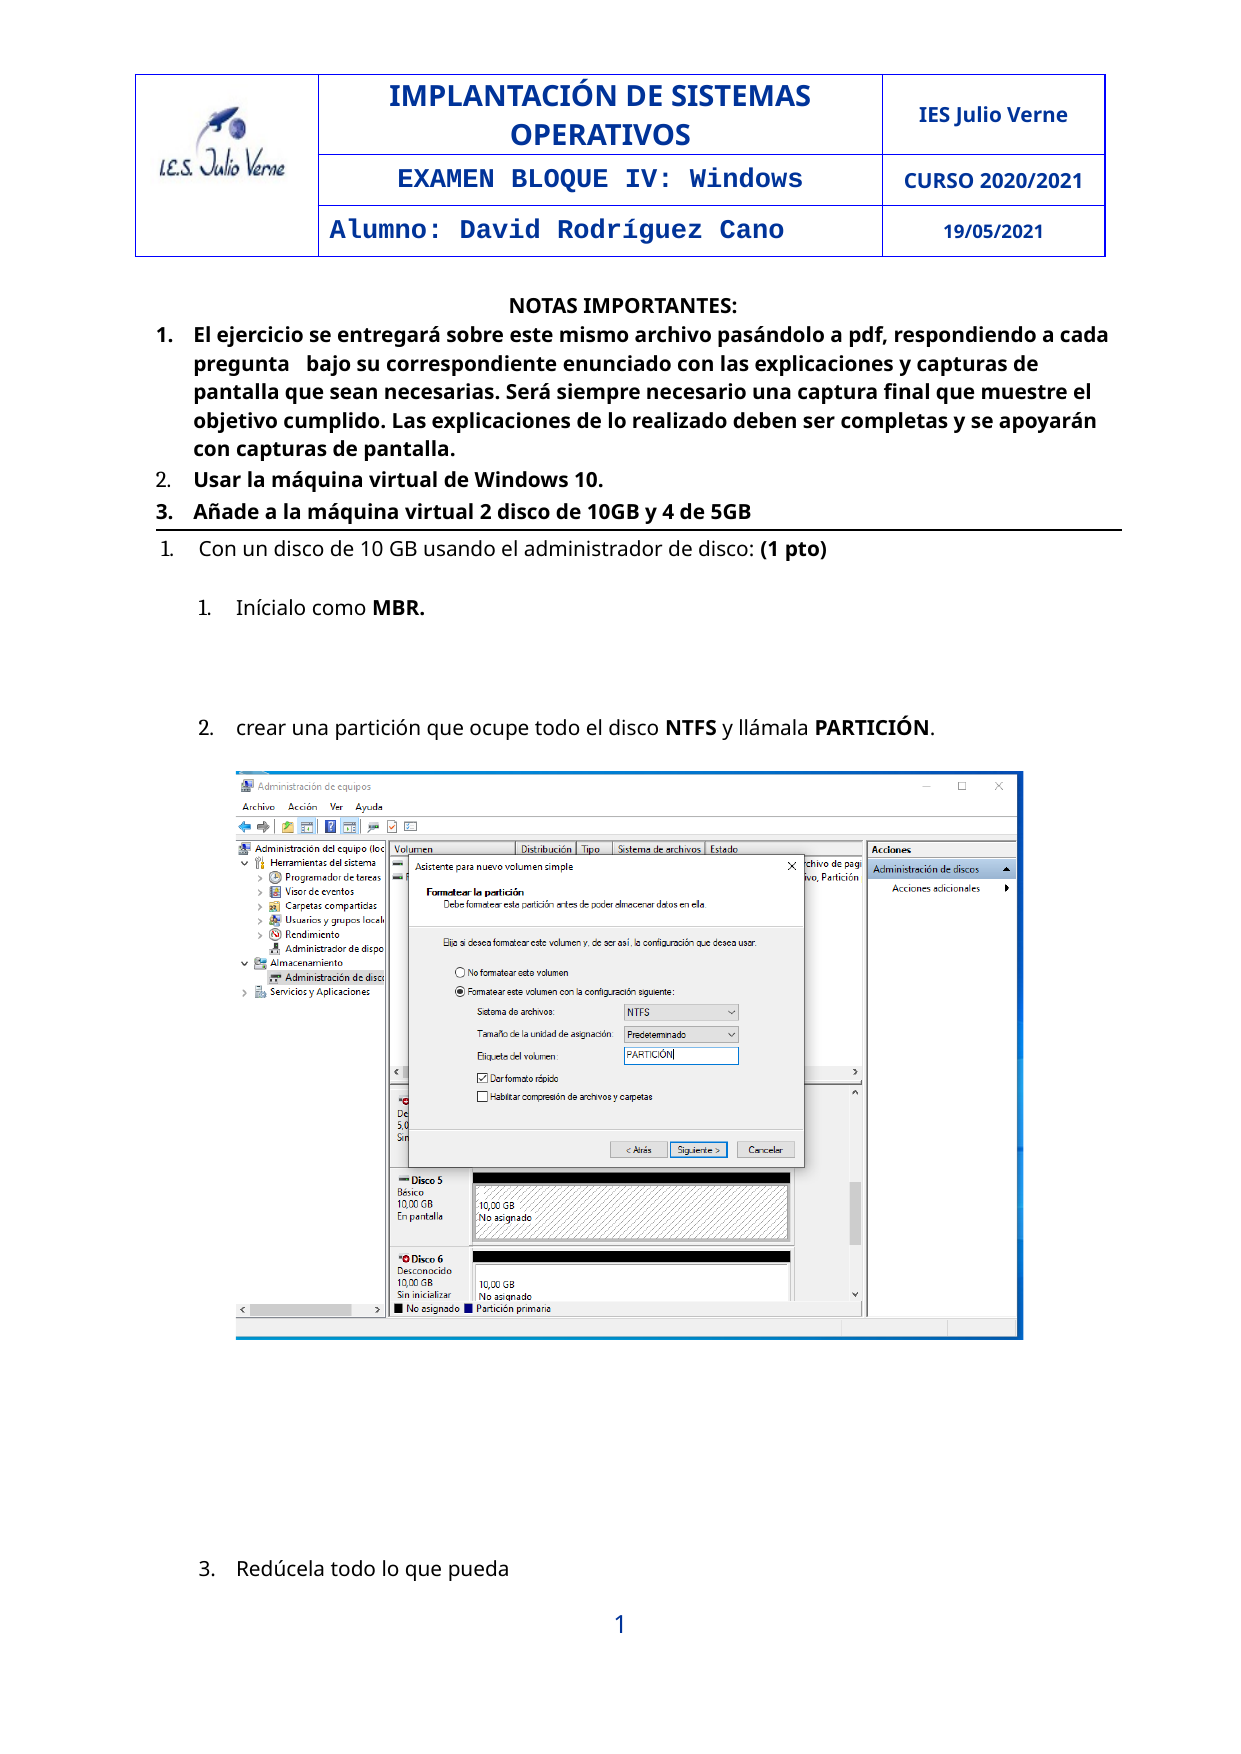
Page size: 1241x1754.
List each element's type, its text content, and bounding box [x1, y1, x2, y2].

list Añade a la máquina virtual 2 disco de 10GB y 4 de 5GB [156, 497, 1122, 529]
list Usar la máquina virtual de Windows 10. [156, 466, 1122, 494]
list Inícialo como MBR. [198, 593, 1122, 621]
text NOTAS IMPORTANTES: [118, 291, 1122, 319]
list El ejercicio se entregará sobre este mismo archivo pasándolo a pdf, respondiendo a cada pregunta bajo su correspondiente enunciado con las explicaciones y capturas de pantalla que sean necesarias. Será siempre necesario una captura final que muestre el objetivo cumplido. Las explicaciones de lo realizado deben ser completas y se apoyarán con capturas de pantalla. [156, 320, 1122, 463]
list Redúcela todo lo que pueda [198, 1554, 1122, 1583]
list crear una partición que ocupe todo el disco NTFS y llámala PARTICIÓN. [198, 713, 1122, 741]
list Con un disco de 10 GB usando el administrador de disco: (1 pto) [161, 534, 1122, 562]
